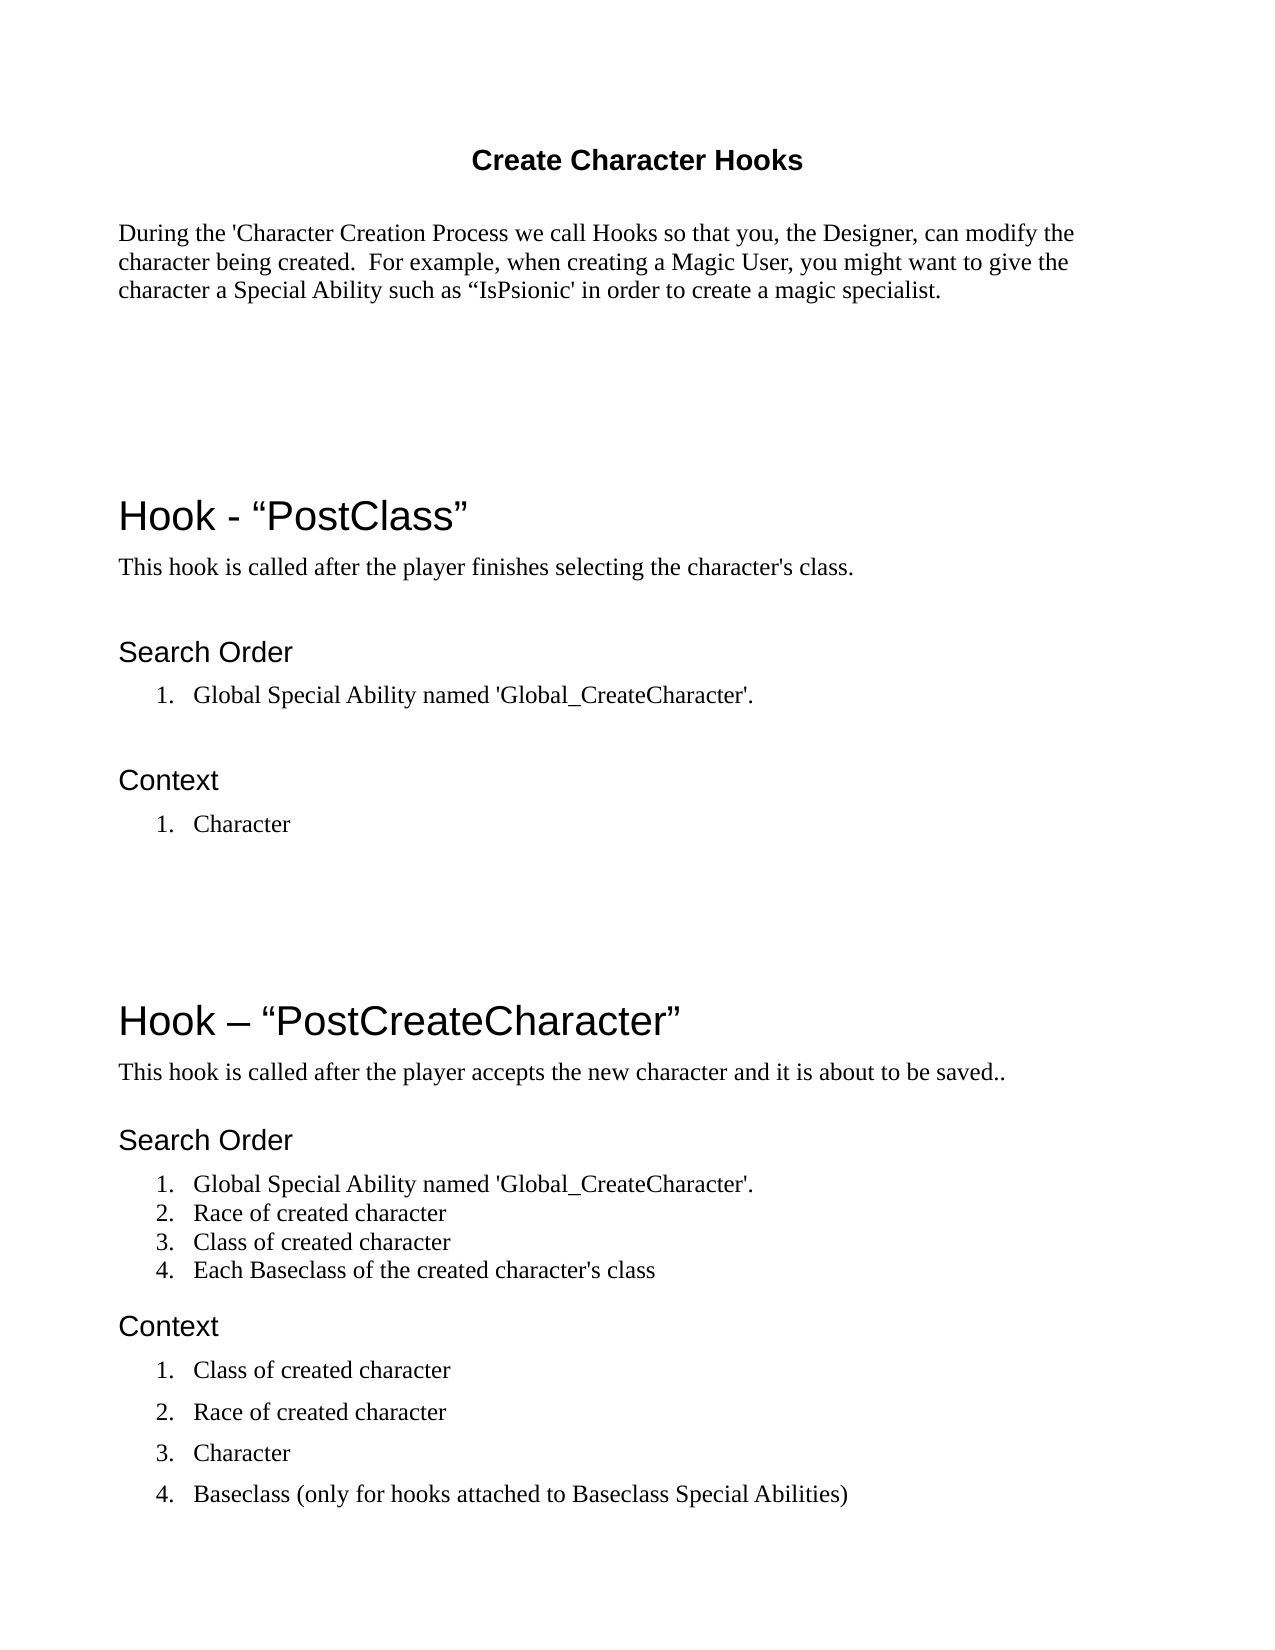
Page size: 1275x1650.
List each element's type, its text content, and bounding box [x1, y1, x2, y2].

list Baseclass (only for hooks attached to Baseclass Special Abilities) [156, 1479, 1157, 1508]
list Race of created character [156, 1397, 1157, 1425]
subtitle Search Order [118, 634, 1157, 668]
subtitle Search Order [118, 1123, 1157, 1157]
list Class of created character [156, 1227, 1157, 1256]
list Each Baseclass of the created character's class [156, 1256, 1157, 1284]
subtitle Context [118, 763, 1157, 797]
list Character [156, 809, 1157, 838]
list Class of created character [156, 1355, 1157, 1384]
list Global Special Ability named 'Global_CreateCharacter'. [156, 1169, 1157, 1198]
subtitle Create Character Hooks [118, 143, 1157, 177]
list Global Special Ability named 'Global_CreateCharacter'. [156, 681, 1157, 709]
text This hook is called after the player finishes selecting the character's class. [118, 552, 1157, 581]
subtitle Hook – “PostCreateCharacter” [118, 997, 1157, 1044]
list Race of created character [156, 1198, 1157, 1227]
text During the 'Character Creation Process we call Hooks so that you, the Designer, can modify the character being created. For example, when creating a Magic User, you might want to give the character a Special Ability such as “IsPsionic' in order to create a magic specialist. [118, 218, 1157, 304]
subtitle Context [118, 1309, 1157, 1343]
list Character [156, 1438, 1157, 1467]
text This hook is called after the player accepts the new character and it is about to be saved.. [118, 1057, 1157, 1086]
subtitle Hook - “PostClass” [118, 492, 1157, 539]
